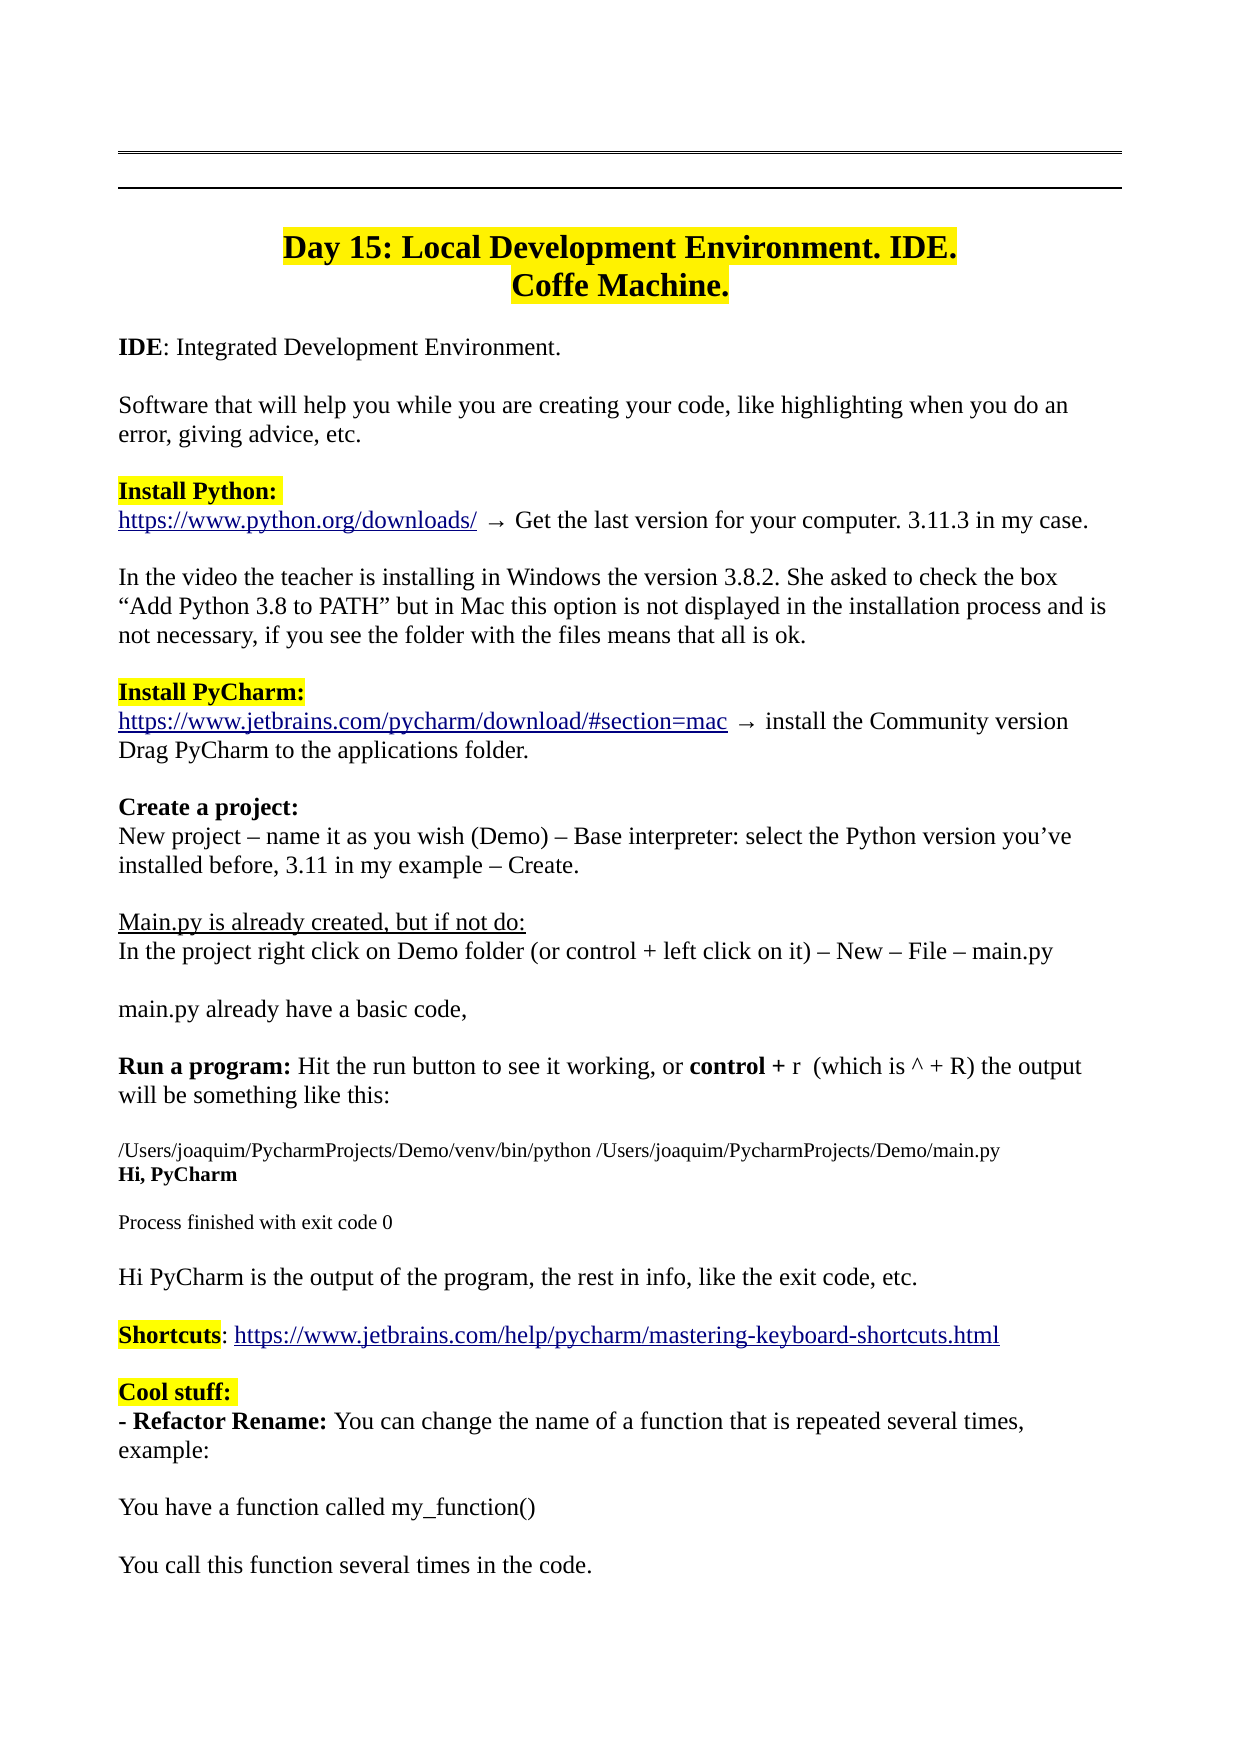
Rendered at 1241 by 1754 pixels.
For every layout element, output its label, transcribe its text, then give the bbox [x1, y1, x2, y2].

text - Refactor Rename: You can change the name of a function that is repeated several times, example: [118, 1406, 1122, 1464]
text In the project right click on Demo folder (or control + left click on it) – New – File – main.py [118, 936, 1122, 965]
text IDE: Integrated Development Environment. [118, 332, 1122, 361]
text Drag PyCharm to the applications folder. [118, 735, 1122, 764]
text Install PyCharm: [118, 677, 1122, 706]
text Software that will help you while you are creating your code, like highlighting when you do an error, giving advice, etc. [118, 390, 1122, 447]
text /Users/joaquim/PycharmProjects/Demo/venv/bin/python /Users/joaquim/PycharmProjects/Demo/main.py [118, 1137, 1122, 1162]
text https://www.jetbrains.com/pycharm/download/#section=mac → install the Community version [118, 706, 1122, 735]
text main.py already have a basic code, [118, 994, 1122, 1022]
text Day 15: Local Development Environment. IDE. [118, 227, 1122, 265]
text You have a function called my_function() [118, 1492, 1122, 1521]
text Cool stuff: [118, 1377, 1122, 1406]
text You call this function several times in the code. [118, 1550, 1122, 1579]
text Shortcuts: https://www.jetbrains.com/help/pycharm/mastering-keyboard-shortcuts.html [118, 1320, 1122, 1349]
text Coffe Machine. [118, 265, 1122, 304]
text Create a project: [118, 792, 1122, 821]
text Hi PyCharm is the output of the program, the rest in info, like the exit code, etc. [118, 1262, 1122, 1291]
text https://www.python.org/downloads/ → Get the last version for your computer. 3.11.3 in my case. [118, 505, 1122, 534]
text Run a program: Hit the run button to see it working, or control + r (which is ^ + R) the output will be something like this: [118, 1051, 1122, 1109]
text In the video the teacher is installing in Windows the version 3.8.2. She asked to check the box “Add Python 3.8 to PATH” but in Mac this option is not displayed in the installation process and is not necessary, if you see the folder with the files means that all is ok. [118, 562, 1122, 649]
text Main.py is already created, but if not do: [118, 907, 1122, 936]
text Hi, PyCharm [118, 1162, 1122, 1186]
text New project – name it as you wish (Demo) – Base interpreter: select the Python version you’ve installed before, 3.11 in my example – Create. [118, 821, 1122, 879]
text Install Python: [118, 476, 1122, 505]
text Process finished with exit code 0 [118, 1210, 1122, 1234]
